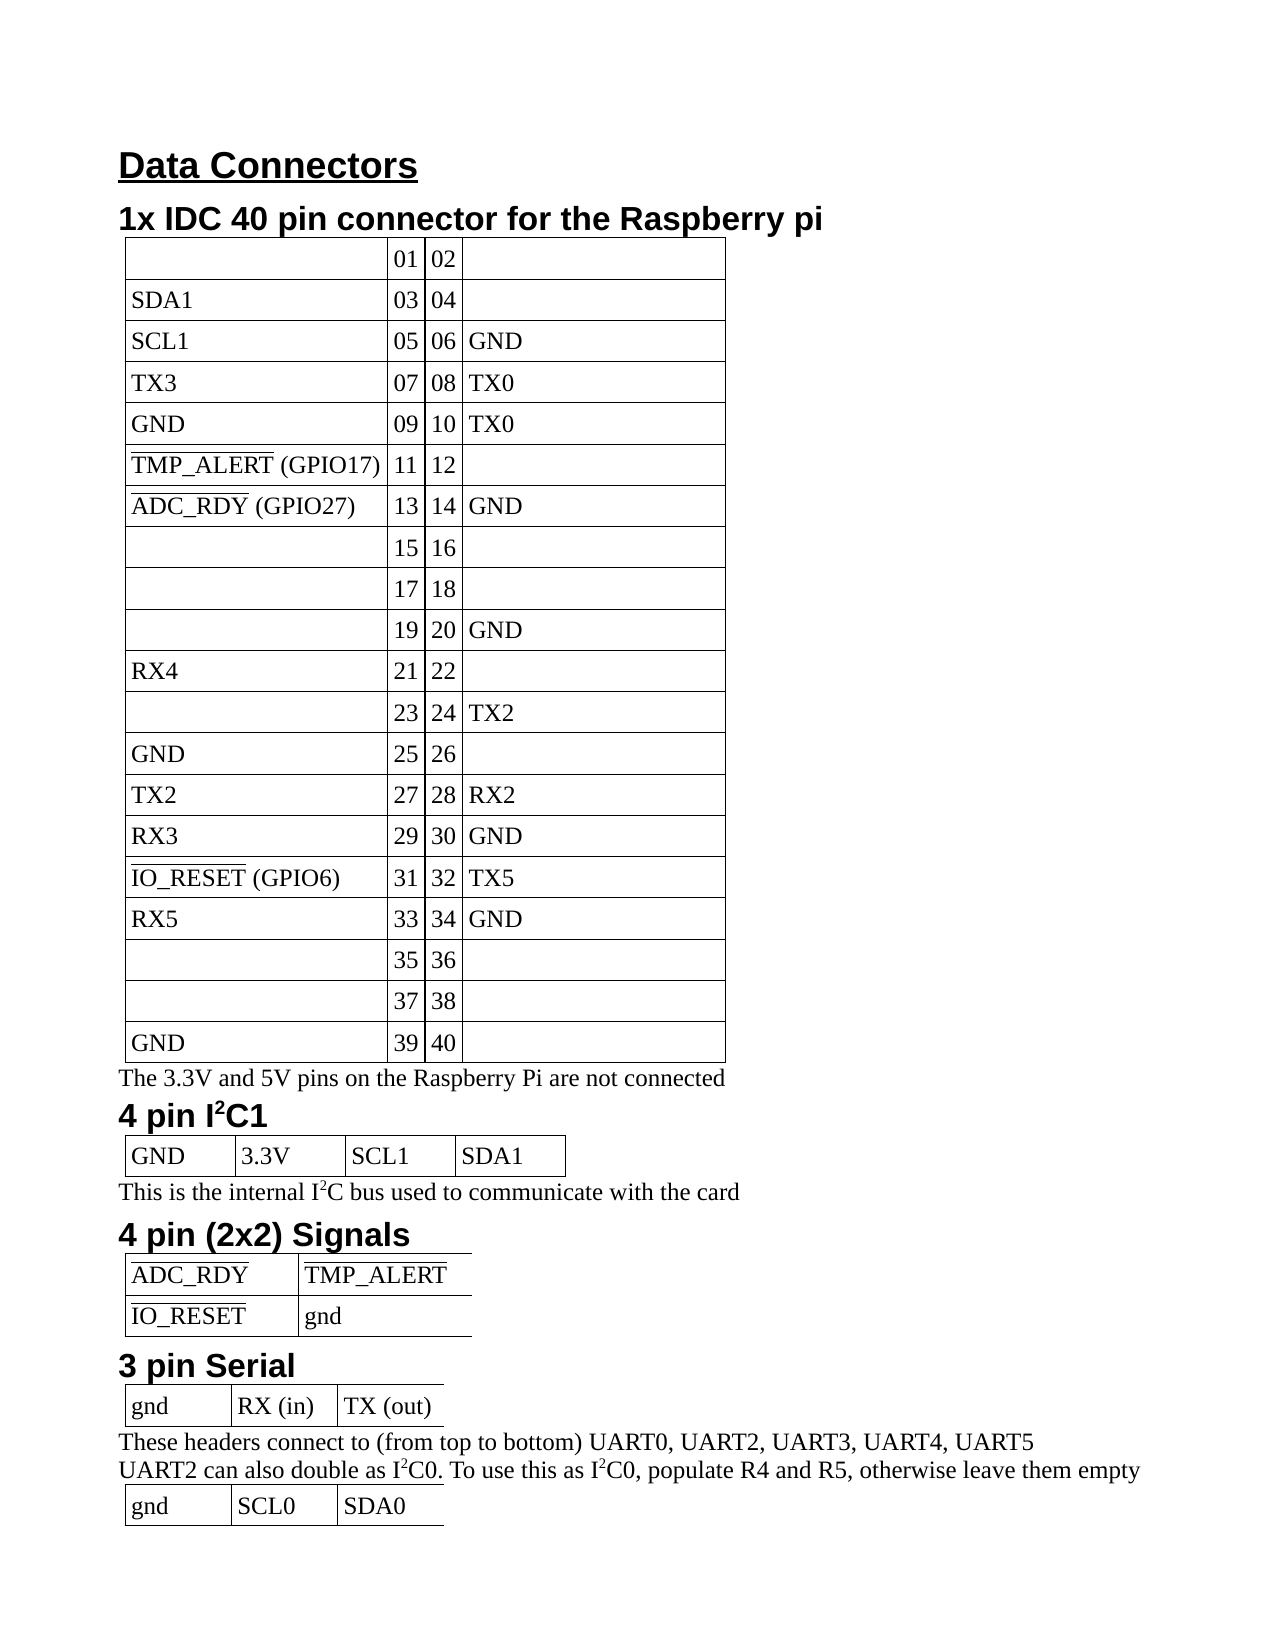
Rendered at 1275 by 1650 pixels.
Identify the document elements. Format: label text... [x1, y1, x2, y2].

table_cell [463, 733, 725, 773]
table_cell TX2 [463, 692, 725, 732]
table_cell GND [463, 610, 725, 650]
text The 3.3V and 5V pins on the Raspberry Pi are not connected [118, 1063, 1157, 1092]
table_cell 38 [426, 981, 462, 1021]
table_cell IO_RESET [126, 1296, 298, 1336]
table_header [126, 238, 387, 278]
table_cell GND [126, 1022, 387, 1062]
table_cell 24 [426, 692, 462, 732]
table_cell 31 [388, 857, 424, 897]
table_header SCL0 [232, 1485, 337, 1525]
table_header 3.3V [236, 1136, 345, 1176]
table_cell 27 [388, 775, 424, 815]
table_cell 06 [426, 321, 462, 361]
table_cell 34 [426, 898, 462, 938]
table_cell 18 [426, 568, 462, 608]
table_header TX (out) [338, 1385, 444, 1426]
table_cell [126, 568, 387, 608]
table_cell 16 [426, 527, 462, 567]
table_cell 08 [426, 362, 462, 402]
table_cell 11 [388, 445, 424, 485]
table_cell GND [463, 816, 725, 856]
table_header SDA0 [338, 1485, 444, 1525]
table_cell 13 [388, 486, 424, 526]
table_header [463, 238, 725, 278]
table_cell 22 [426, 651, 462, 691]
table_cell [126, 527, 387, 567]
table_cell GND [463, 486, 725, 526]
table_cell 12 [426, 445, 462, 485]
table_cell IO_RESET (GPIO6) [126, 857, 387, 897]
table_cell [463, 651, 725, 691]
table_cell 09 [388, 403, 424, 443]
table_cell 19 [388, 610, 424, 650]
table_cell 07 [388, 362, 424, 402]
table_cell 17 [388, 568, 424, 608]
table_cell gnd [299, 1296, 472, 1336]
table_cell SCL1 [126, 321, 387, 361]
table_header SCL1 [346, 1136, 455, 1176]
subtitle 4 pin I2C1 [118, 1096, 1157, 1135]
table_cell [463, 981, 725, 1021]
table_cell GND [126, 733, 387, 773]
table_header SDA1 [456, 1136, 565, 1176]
table_cell 33 [388, 898, 424, 938]
table_cell GND [463, 898, 725, 938]
table_cell 23 [388, 692, 424, 732]
table_cell [126, 981, 387, 1021]
table_cell ADC_RDY (GPIO27) [126, 486, 387, 526]
table_cell RX5 [126, 898, 387, 938]
table_cell RX4 [126, 651, 387, 691]
table_cell [126, 692, 387, 732]
table_cell 20 [426, 610, 462, 650]
table_cell [463, 568, 725, 608]
table_cell 05 [388, 321, 424, 361]
table_header TMP_ALERT [299, 1254, 472, 1294]
table_cell 28 [426, 775, 462, 815]
table_cell 10 [426, 403, 462, 443]
table_cell 32 [426, 857, 462, 897]
table_cell 26 [426, 733, 462, 773]
text These headers connect to (from top to bottom) UART0, UART2, UART3, UART4, UART5 [118, 1427, 1157, 1455]
table_cell 25 [388, 733, 424, 773]
table_cell 03 [388, 280, 424, 320]
table_header RX (in) [232, 1385, 337, 1426]
table_cell 30 [426, 816, 462, 856]
table_cell GND [463, 321, 725, 361]
table_cell 29 [388, 816, 424, 856]
text This is the internal I2C bus used to communicate with the card [118, 1177, 1157, 1206]
table_cell [463, 280, 725, 320]
table_header gnd [126, 1485, 231, 1525]
table_cell [126, 610, 387, 650]
table_cell 21 [388, 651, 424, 691]
table_cell TX0 [463, 362, 725, 402]
table_cell TMP_ALERT (GPIO17) [126, 445, 387, 485]
subtitle 3 pin Serial [118, 1346, 1157, 1384]
table_cell 15 [388, 527, 424, 567]
table_cell RX3 [126, 816, 387, 856]
table_header gnd [126, 1385, 231, 1426]
table_cell GND [126, 403, 387, 443]
table_cell 14 [426, 486, 462, 526]
table_cell [463, 1022, 725, 1062]
table_cell TX3 [126, 362, 387, 402]
subtitle 1x IDC 40 pin connector for the Raspberry pi [118, 199, 1157, 237]
subtitle 4 pin (2x2) Signals [118, 1215, 1157, 1253]
table_header 01 [388, 238, 424, 278]
text UART2 can also double as I2C0. To use this as I2C0, populate R4 and R5, otherwise leave them empty [118, 1455, 1157, 1484]
table_cell [463, 527, 725, 567]
table_header 02 [426, 238, 462, 278]
table_cell TX0 [463, 403, 725, 443]
table_header ADC_RDY [126, 1254, 298, 1294]
table_cell 39 [388, 1022, 424, 1062]
table_cell TX2 [126, 775, 387, 815]
subtitle Data Connectors [118, 143, 1157, 186]
table_cell 36 [426, 940, 462, 980]
table_cell 04 [426, 280, 462, 320]
table_cell TX5 [463, 857, 725, 897]
table_cell [463, 445, 725, 485]
table_header GND [126, 1136, 235, 1176]
table_cell [126, 940, 387, 980]
table_cell SDA1 [126, 280, 387, 320]
table_cell 40 [426, 1022, 462, 1062]
table_cell 35 [388, 940, 424, 980]
table_cell RX2 [463, 775, 725, 815]
table_cell 37 [388, 981, 424, 1021]
table_cell [463, 940, 725, 980]
